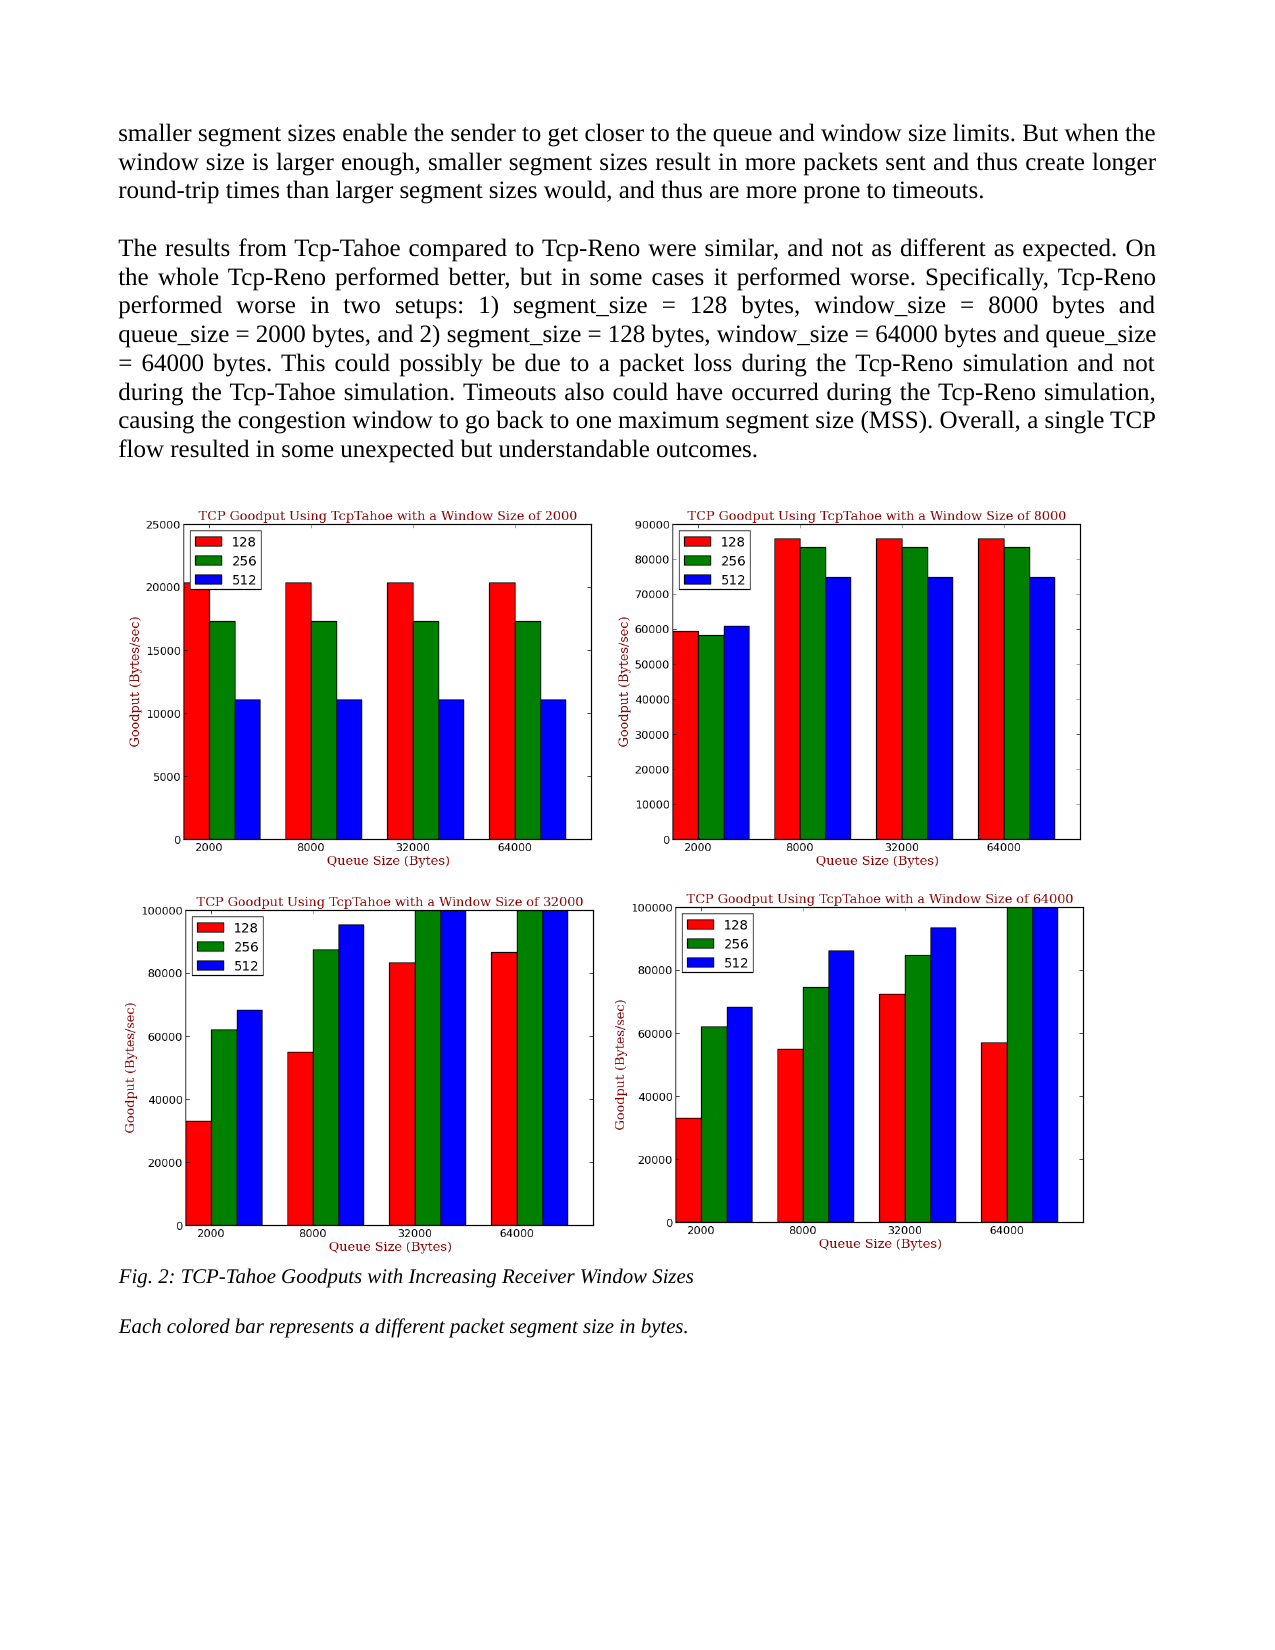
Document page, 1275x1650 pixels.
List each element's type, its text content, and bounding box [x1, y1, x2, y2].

picture [118, 485, 1136, 1265]
text The results from Tcp-Tahoe compared to Tcp-Reno were similar, and not as different as expected. On the whole Tcp-Reno performed better, but in some cases it performed worse. Specifically, Tcp-Reno performed worse in two setups: 1) segment_size = 128 bytes, window_size = 8000 bytes and queue_size = 2000 bytes, and 2) segment_size = 128 bytes, window_size = 64000 bytes and queue_size = 64000 bytes. This could possibly be due to a packet loss during the Tcp-Reno simulation and not during the Tcp-Tahoe simulation. Timeouts also could have occurred during the Tcp-Reno simulation, causing the congestion window to go back to one maximum segment size (MSS). Overall, a single TCP flow resulted in some unexpected but understandable outcomes. [118, 233, 1157, 463]
text Each colored bar represents a different packet segment size in bytes. [119, 1313, 1136, 1338]
text Fig. 2: TCP-Tahoe Goodputs with Increasing Receiver Window Sizes [119, 879, 1136, 1288]
text smaller segment sizes enable the sender to get closer to the queue and window size limits. But when the window size is larger enough, smaller segment sizes result in more packets sent and thus create longer round-trip times than larger segment sizes would, and thus are more prone to timeouts. [118, 118, 1157, 204]
